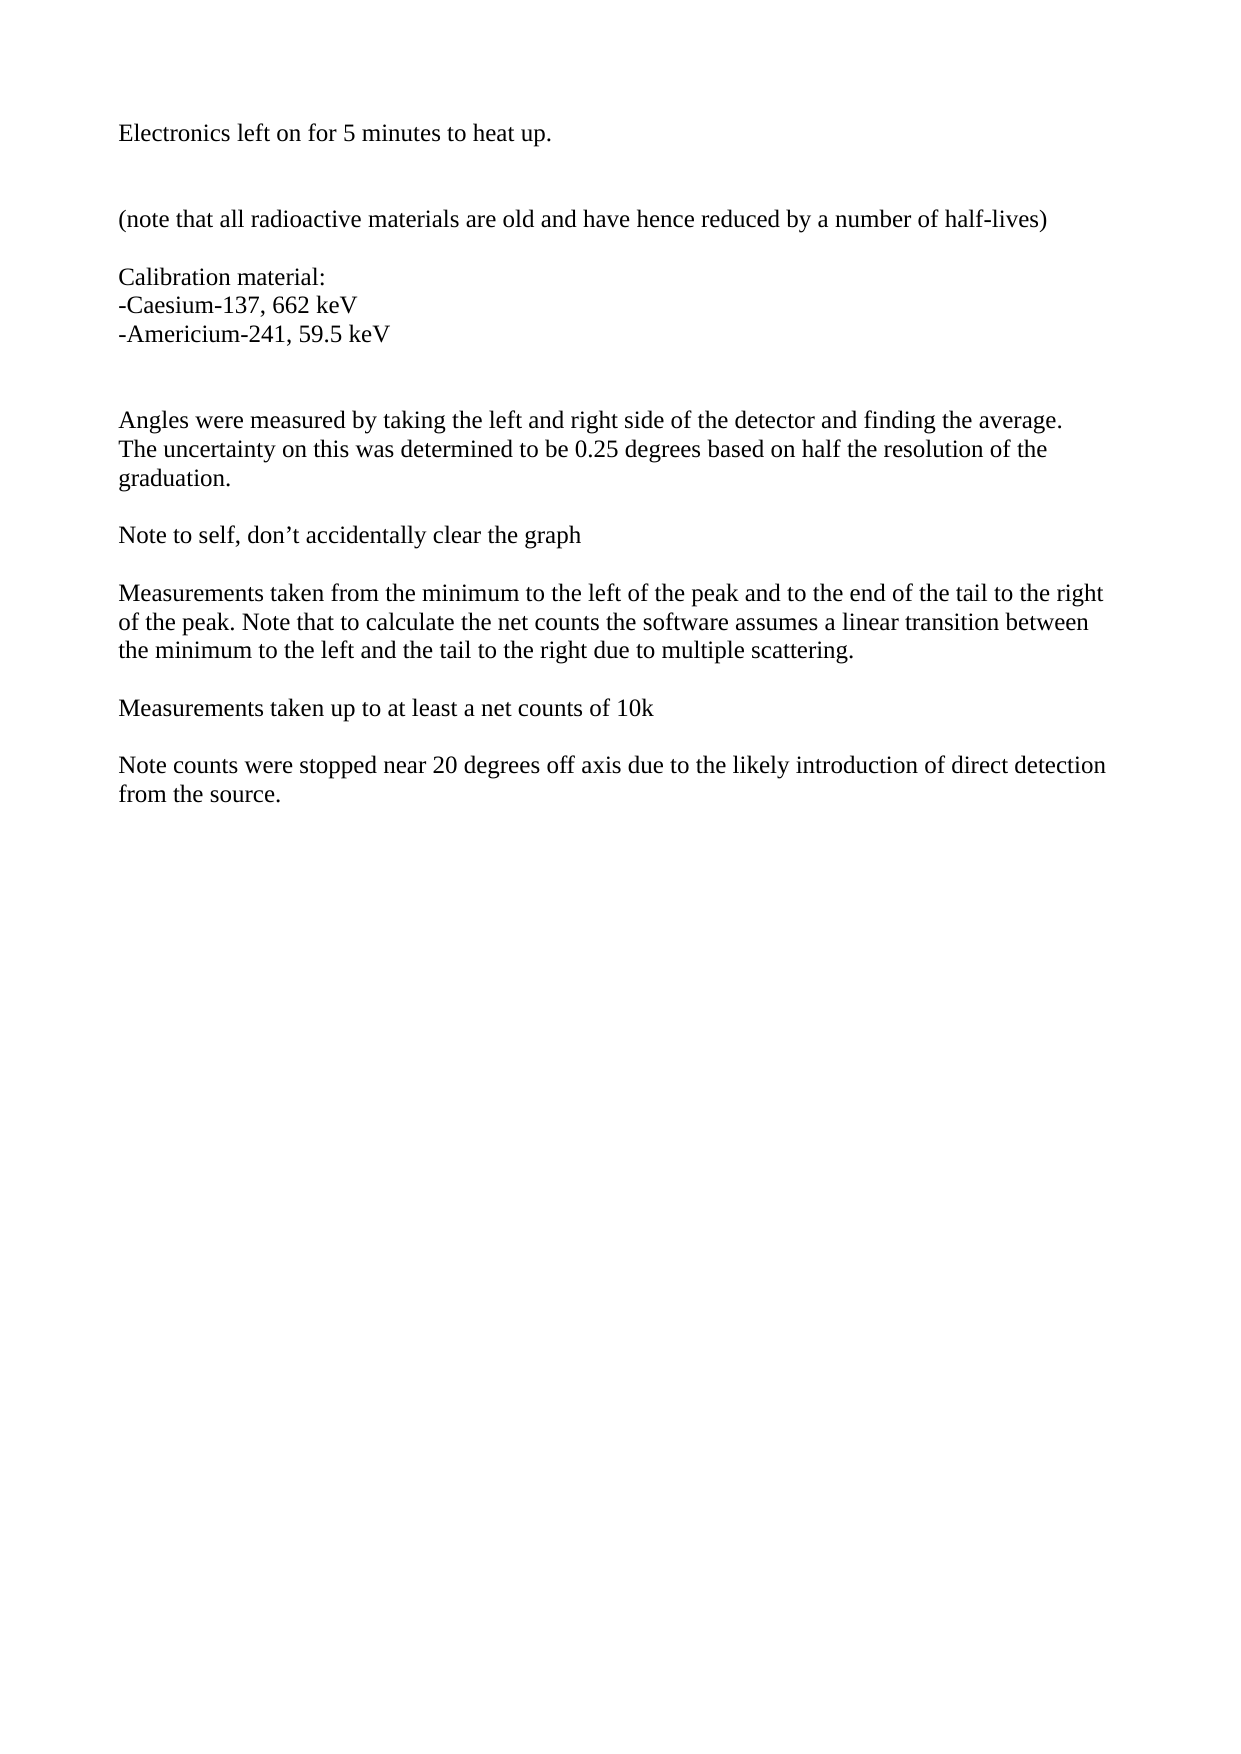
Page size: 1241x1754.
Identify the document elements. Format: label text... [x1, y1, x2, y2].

text The uncertainty on this was determined to be 0.25 degrees based on half the resolution of the graduation. [118, 434, 1122, 492]
text Note counts were stopped near 20 degrees off axis due to the likely introduction of direct detection from the source. [118, 751, 1122, 808]
text (note that all radioactive materials are old and have hence reduced by a number of half-lives) [118, 204, 1122, 233]
text Note to self, don’t accidentally clear the graph [118, 521, 1122, 549]
text Angles were measured by taking the left and right side of the detector and finding the average. [118, 406, 1122, 434]
text -Caesium-137, 662 keV [118, 291, 1122, 319]
text -Americium-241, 59.5 keV [118, 319, 1122, 348]
text Calibration material: [118, 262, 1122, 291]
text Measurements taken from the minimum to the left of the peak and to the end of the tail to the right of the peak. Note that to calculate the net counts the software assumes a linear transition between the minimum to the left and the tail to the right due to multiple scattering. [118, 578, 1122, 664]
text Electronics left on for 5 minutes to heat up. [118, 118, 1122, 147]
text Measurements taken up to at least a net counts of 10k [118, 693, 1122, 722]
